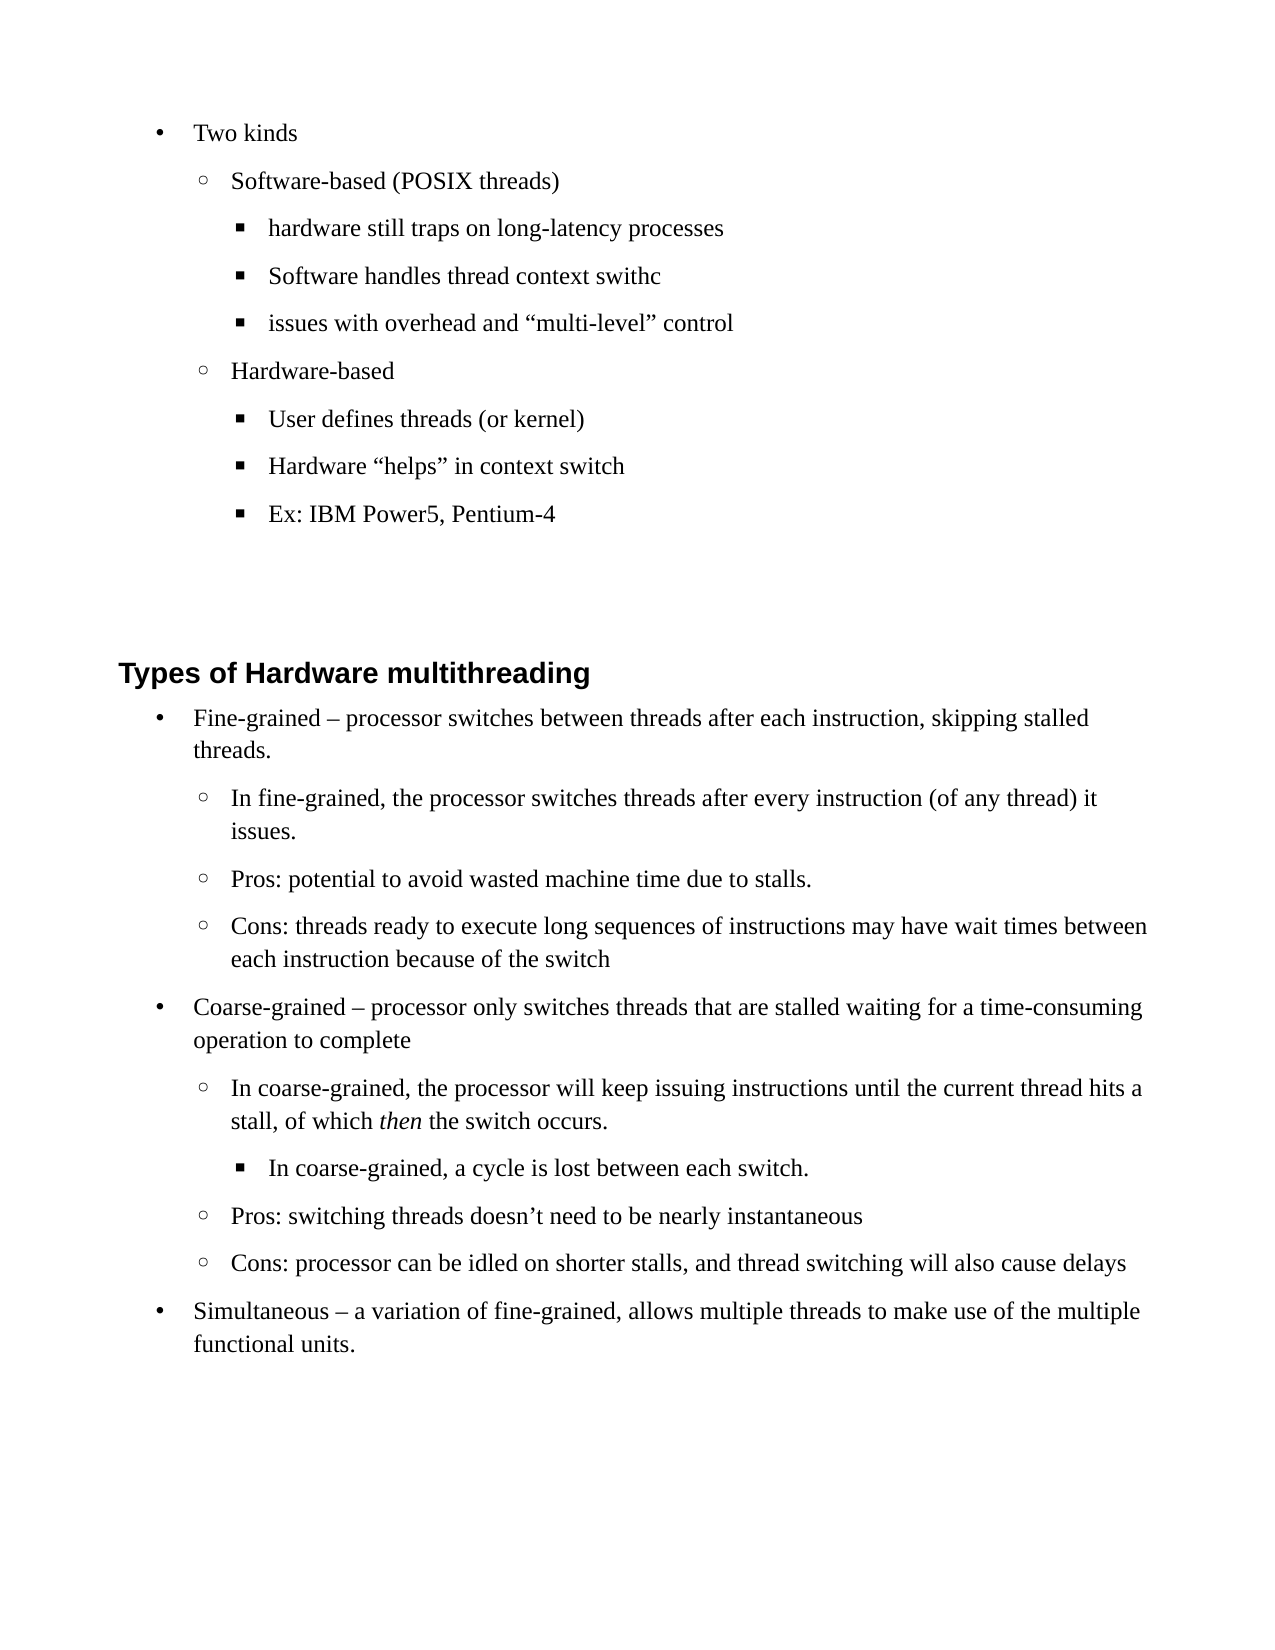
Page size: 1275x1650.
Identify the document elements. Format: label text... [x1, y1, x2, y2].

list Software handles thread context swithc [231, 261, 1157, 290]
list Fine-grained – processor switches between threads after each instruction, skipping stalled threads. [156, 703, 1157, 764]
list Coarse-grained – processor only switches threads that are stalled waiting for a time-consuming operation to complete [156, 992, 1157, 1054]
list Software-based (POSIX threads) [193, 166, 1157, 194]
list Cons: processor can be idled on shorter stalls, and thread switching will also cause delays [193, 1248, 1157, 1277]
list Simultaneous – a variation of fine-grained, allows multiple threads to make use of the multiple functional units. [156, 1296, 1157, 1358]
list In fine-grained, the processor switches threads after every instruction (of any thread) it issues. [193, 783, 1157, 845]
list Ex: IBM Power5, Pentium-4 [231, 499, 1157, 528]
list Hardware-based [193, 356, 1157, 385]
list issues with overhead and “multi-level” control [231, 308, 1157, 337]
list Two kinds [156, 118, 1157, 147]
list Pros: switching threads doesn’t need to be nearly instantaneous [193, 1201, 1157, 1230]
subtitle Types of Hardware multithreading [118, 656, 1157, 690]
list User defines threads (or kernel) [231, 404, 1157, 432]
list In coarse-grained, a cycle is lost between each switch. [231, 1153, 1157, 1182]
list Pros: potential to avoid wasted machine time due to stalls. [193, 864, 1157, 893]
list hardware still traps on long-latency processes [231, 213, 1157, 242]
list Cons: threads ready to execute long sequences of instructions may have wait times between each instruction because of the switch [193, 911, 1157, 973]
list In coarse-grained, the processor will keep issuing instructions until the current thread hits a stall, of which then the switch occurs. [193, 1073, 1157, 1134]
list Hardware “helps” in context switch [231, 451, 1157, 480]
